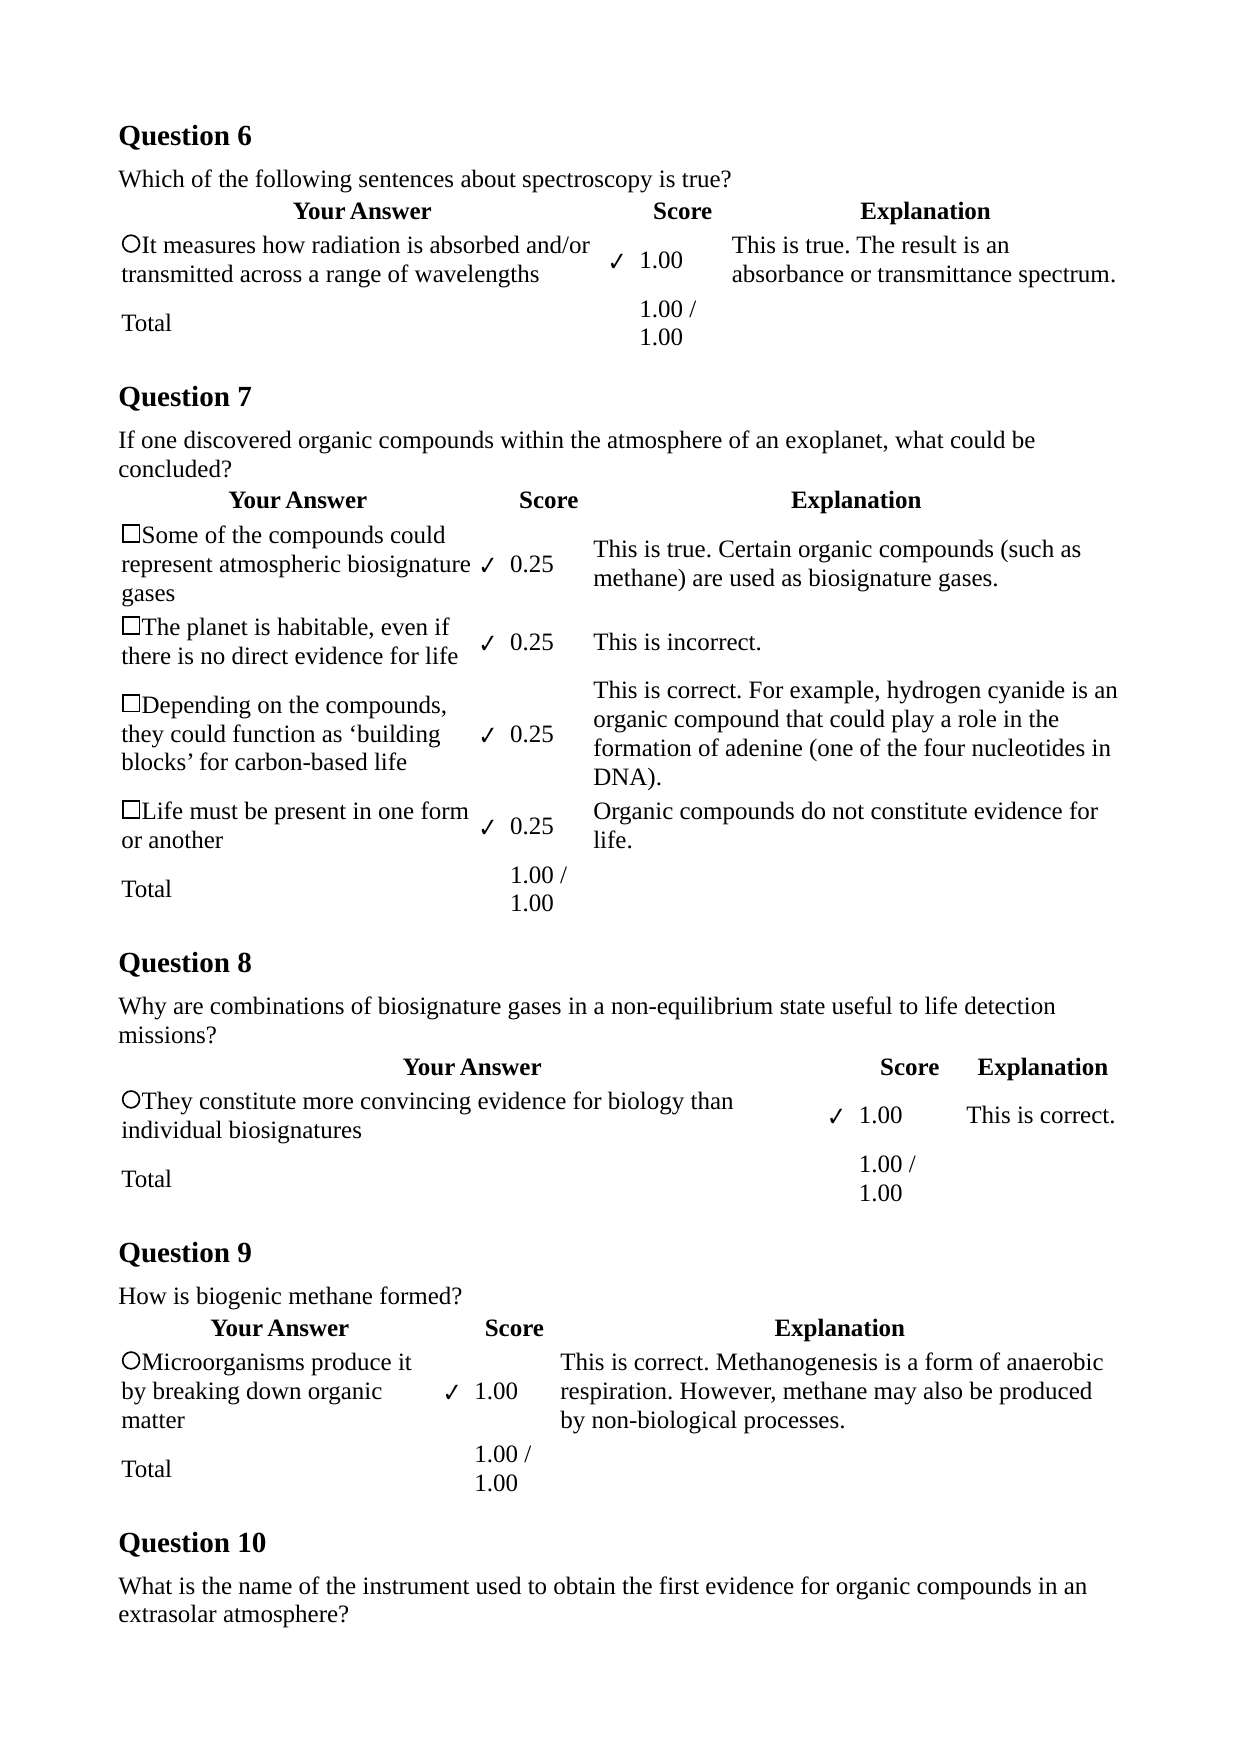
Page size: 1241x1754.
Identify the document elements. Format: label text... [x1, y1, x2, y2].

subtitle Question 8 [118, 945, 1122, 979]
table_cell The planet is habitable, even if there is no direct evidence for life [118, 609, 477, 673]
text Why are combinations of biosignature gases in a non-equilibrium state useful to life detection missions? [118, 991, 1122, 1049]
table_cell This is true. The result is an absorbance or transmittance spectrum. [729, 228, 1122, 291]
table_cell ✔ [477, 673, 507, 793]
table_header Your Answer [118, 193, 606, 227]
table_header [441, 1310, 471, 1344]
table_cell [557, 1436, 1122, 1500]
subtitle Question 9 [118, 1235, 1122, 1268]
table_header Explanation [963, 1049, 1122, 1083]
table_cell ✔ [606, 228, 636, 291]
table_cell 1.00 [856, 1083, 963, 1147]
table_cell This is incorrect. [590, 609, 1122, 673]
table_cell This is true. Certain organic compounds (such as methane) are used as biosignature gases. [590, 517, 1122, 609]
table_cell [477, 857, 507, 920]
table_cell ✔ [826, 1083, 856, 1147]
table_cell Organic compounds do not constitute evidence for life. [590, 794, 1122, 857]
table_cell 0.25 [507, 517, 590, 609]
table_cell Total [118, 1147, 826, 1210]
table_header Your Answer [118, 483, 477, 517]
table_header [477, 483, 507, 517]
table_cell This is correct. [963, 1083, 1122, 1147]
table_cell It measures how radiation is absorbed and/or transmitted across a range of wavelengths [118, 228, 606, 291]
table_header Score [507, 483, 590, 517]
text What is the name of the instrument used to obtain the first evidence for organic compounds in an extrasolar atmosphere? [118, 1571, 1122, 1628]
table_cell This is correct. For example, hydrogen cyanide is an organic compound that could play a role in the formation of adenine (one of the four nucleotides in DNA). [590, 673, 1122, 793]
table_header Score [856, 1049, 963, 1083]
table_header [826, 1049, 856, 1083]
table_cell 0.25 [507, 794, 590, 857]
table_header Explanation [557, 1310, 1122, 1344]
table_cell 1.00 / 1.00 [507, 857, 590, 920]
text If one discovered organic compounds within the atmosphere of an exoplanet, what could be concluded? [118, 425, 1122, 483]
table_cell [729, 291, 1122, 354]
table_cell 1.00 / 1.00 [471, 1436, 557, 1500]
subtitle Question 7 [118, 379, 1122, 413]
table_cell ✔ [477, 517, 507, 609]
table_cell [963, 1147, 1122, 1210]
table_cell [590, 857, 1122, 920]
table_cell 0.25 [507, 609, 590, 673]
table_cell Total [118, 857, 477, 920]
table_cell 0.25 [507, 673, 590, 793]
table_header Score [471, 1310, 557, 1344]
text How is biogenic methane formed? [118, 1281, 1122, 1310]
table_header Explanation [590, 483, 1122, 517]
table_header [606, 193, 636, 227]
table_cell ✔ [441, 1344, 471, 1436]
subtitle Question 10 [118, 1525, 1122, 1558]
table_cell Life must be present in one form or another [118, 794, 477, 857]
table_cell Total [118, 291, 606, 354]
table_cell They constitute more convincing evidence for biology than individual biosignatures [118, 1083, 826, 1147]
table_cell ✔ [477, 794, 507, 857]
table_cell 1.00 / 1.00 [636, 291, 729, 354]
table_cell 1.00 [636, 228, 729, 291]
text Which of the following sentences about spectroscopy is true? [118, 164, 1122, 193]
table_cell Depending on the compounds, they could function as ‘building blocks’ for carbon-based life [118, 673, 477, 793]
table_cell Some of the compounds could represent atmospheric biosignature gases [118, 517, 477, 609]
subtitle Question 6 [118, 118, 1122, 152]
table_cell This is correct. Methanogenesis is a form of anaerobic respiration. However, methane may also be produced by non-biological processes. [557, 1344, 1122, 1436]
table_cell [826, 1147, 856, 1210]
table_cell Microorganisms produce it by breaking down organic matter [118, 1344, 441, 1436]
table_cell ✔ [477, 609, 507, 673]
table_cell 1.00 [471, 1344, 557, 1436]
table_cell [441, 1436, 471, 1500]
table_header Your Answer [118, 1049, 826, 1083]
table_header Your Answer [118, 1310, 441, 1344]
table_cell 1.00 / 1.00 [856, 1147, 963, 1210]
table_cell [606, 291, 636, 354]
table_cell Total [118, 1436, 441, 1500]
table_header Explanation [729, 193, 1122, 227]
table_header Score [636, 193, 729, 227]
